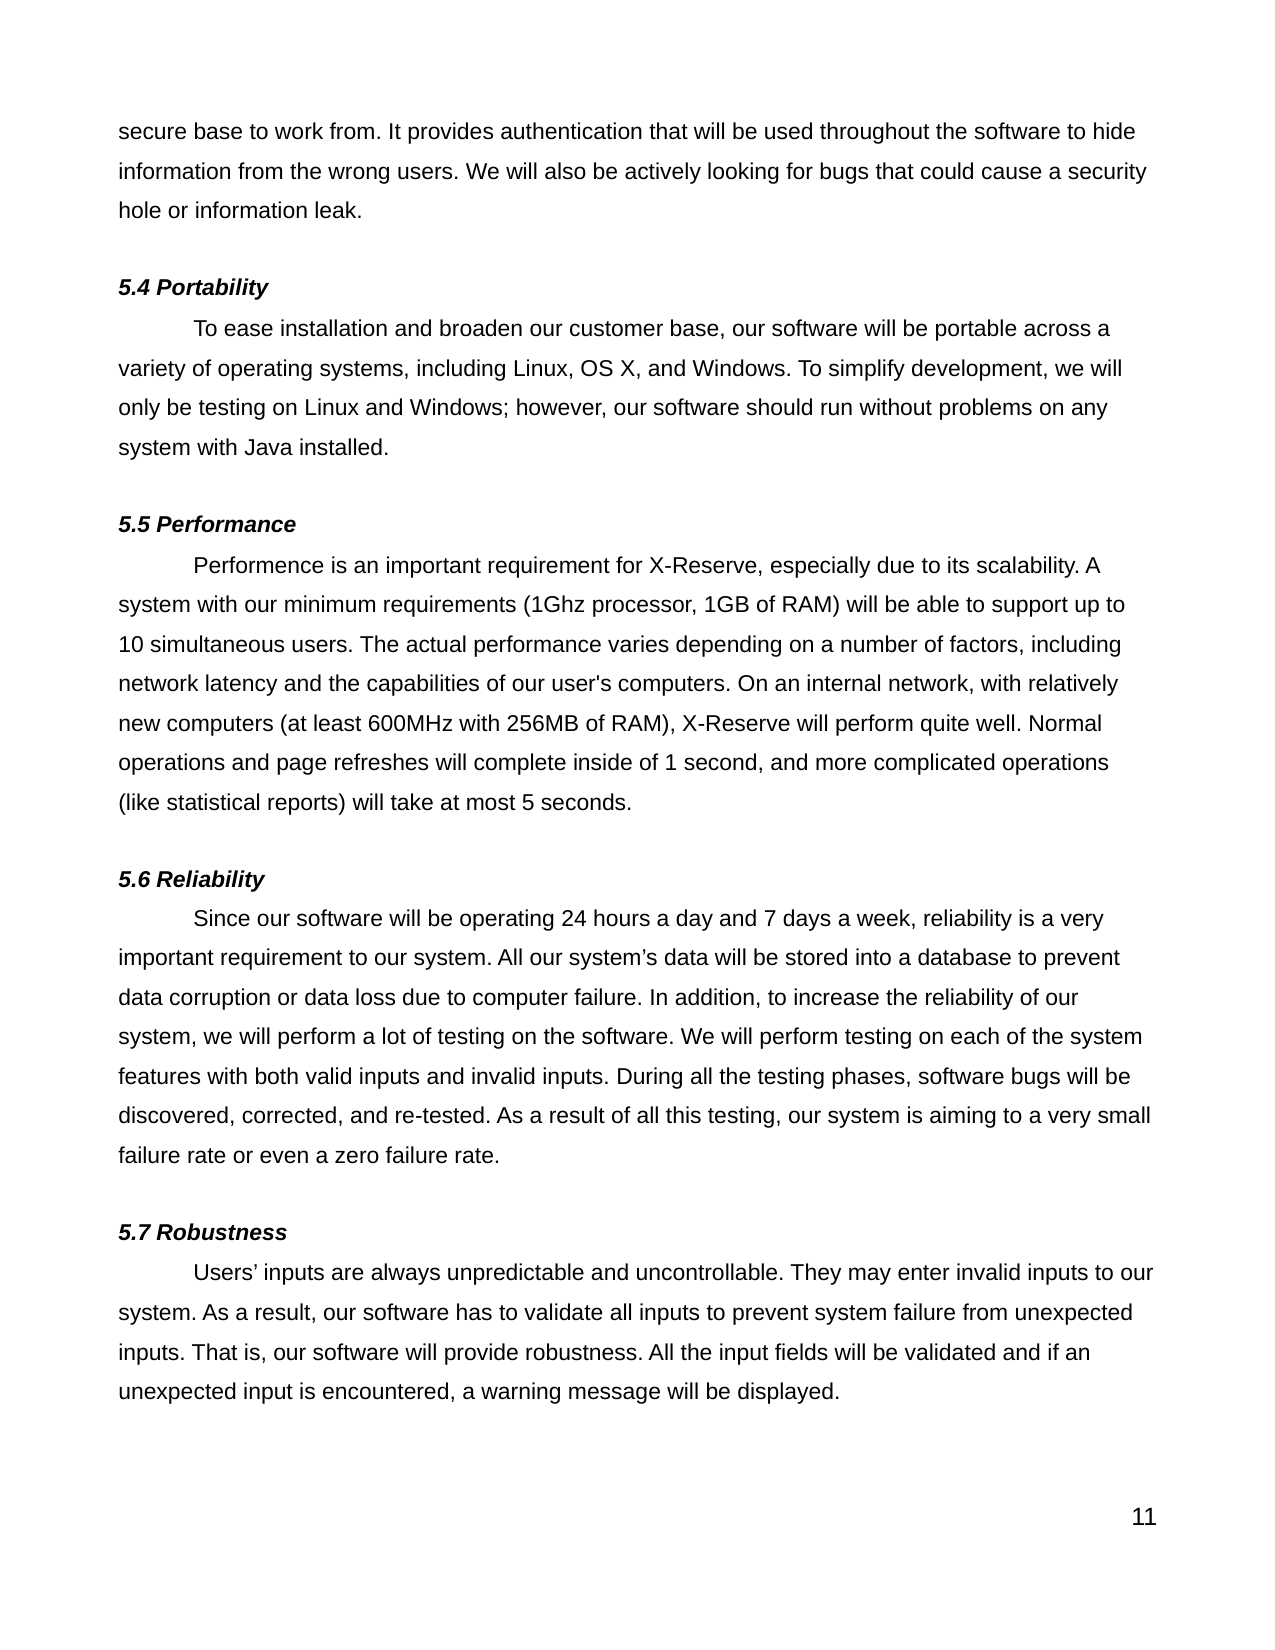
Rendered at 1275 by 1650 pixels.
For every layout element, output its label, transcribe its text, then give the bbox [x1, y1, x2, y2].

text Performence is an important requirement for X-Reserve, especially due to its scalability. A system with our minimum requirements (1Ghz processor, 1GB of RAM) will be able to support up to 10 simultaneous users. The actual performance varies depending on a number of factors, including network latency and the capabilities of our user's computers. On an internal network, with relatively new computers (at least 600MHz with 256MB of RAM), X-Reserve will perform quite well. Normal operations and page refreshes will complete inside of 1 second, and more complicated operations (like statistical reports) will take at most 5 seconds. [118, 549, 1157, 815]
subtitle 5.4 Portability [118, 274, 1157, 300]
subtitle 5.5 Performance [118, 511, 1157, 537]
subtitle 5.7 Robustness [118, 1218, 1157, 1245]
text Users’ inputs are always unpredictable and uncontrollable. They may enter invalid inputs to our system. As a result, our software has to validate all inputs to prevent system failure from unexpected inputs. That is, our software will provide robustness. All the input fields will be validated and if an unexpected input is encountered, a warning message will be displayed. [118, 1257, 1157, 1404]
text secure base to work from. It provides authentication that will be used throughout the software to hide information from the wrong users. We will also be actively looking for bugs that could cause a security hole or information leak. [118, 118, 1157, 223]
text Since our software will be operating 24 hours a day and 7 days a week, reliability is a very important requirement to our system. All our system’s data will be stored into a database to prevent data corruption or data loss due to computer failure. In addition, to increase the reliability of our system, we will perform a lot of testing on the software. We will perform testing on each of the system features with both valid inputs and invalid inputs. During all the testing phases, software bugs will be discovered, corrected, and re-tested. As a result of all this testing, our system is aiming to a very small failure rate or even a zero failure rate. [118, 905, 1157, 1168]
text To ease installation and broaden our customer base, our software will be portable across a variety of operating systems, including Linux, OS X, and Windows. To simplify development, we will only be testing on Linux and Windows; however, our software should run without problems on any system with Java installed. [118, 313, 1157, 460]
subtitle 5.6 Reliability [118, 866, 1157, 892]
